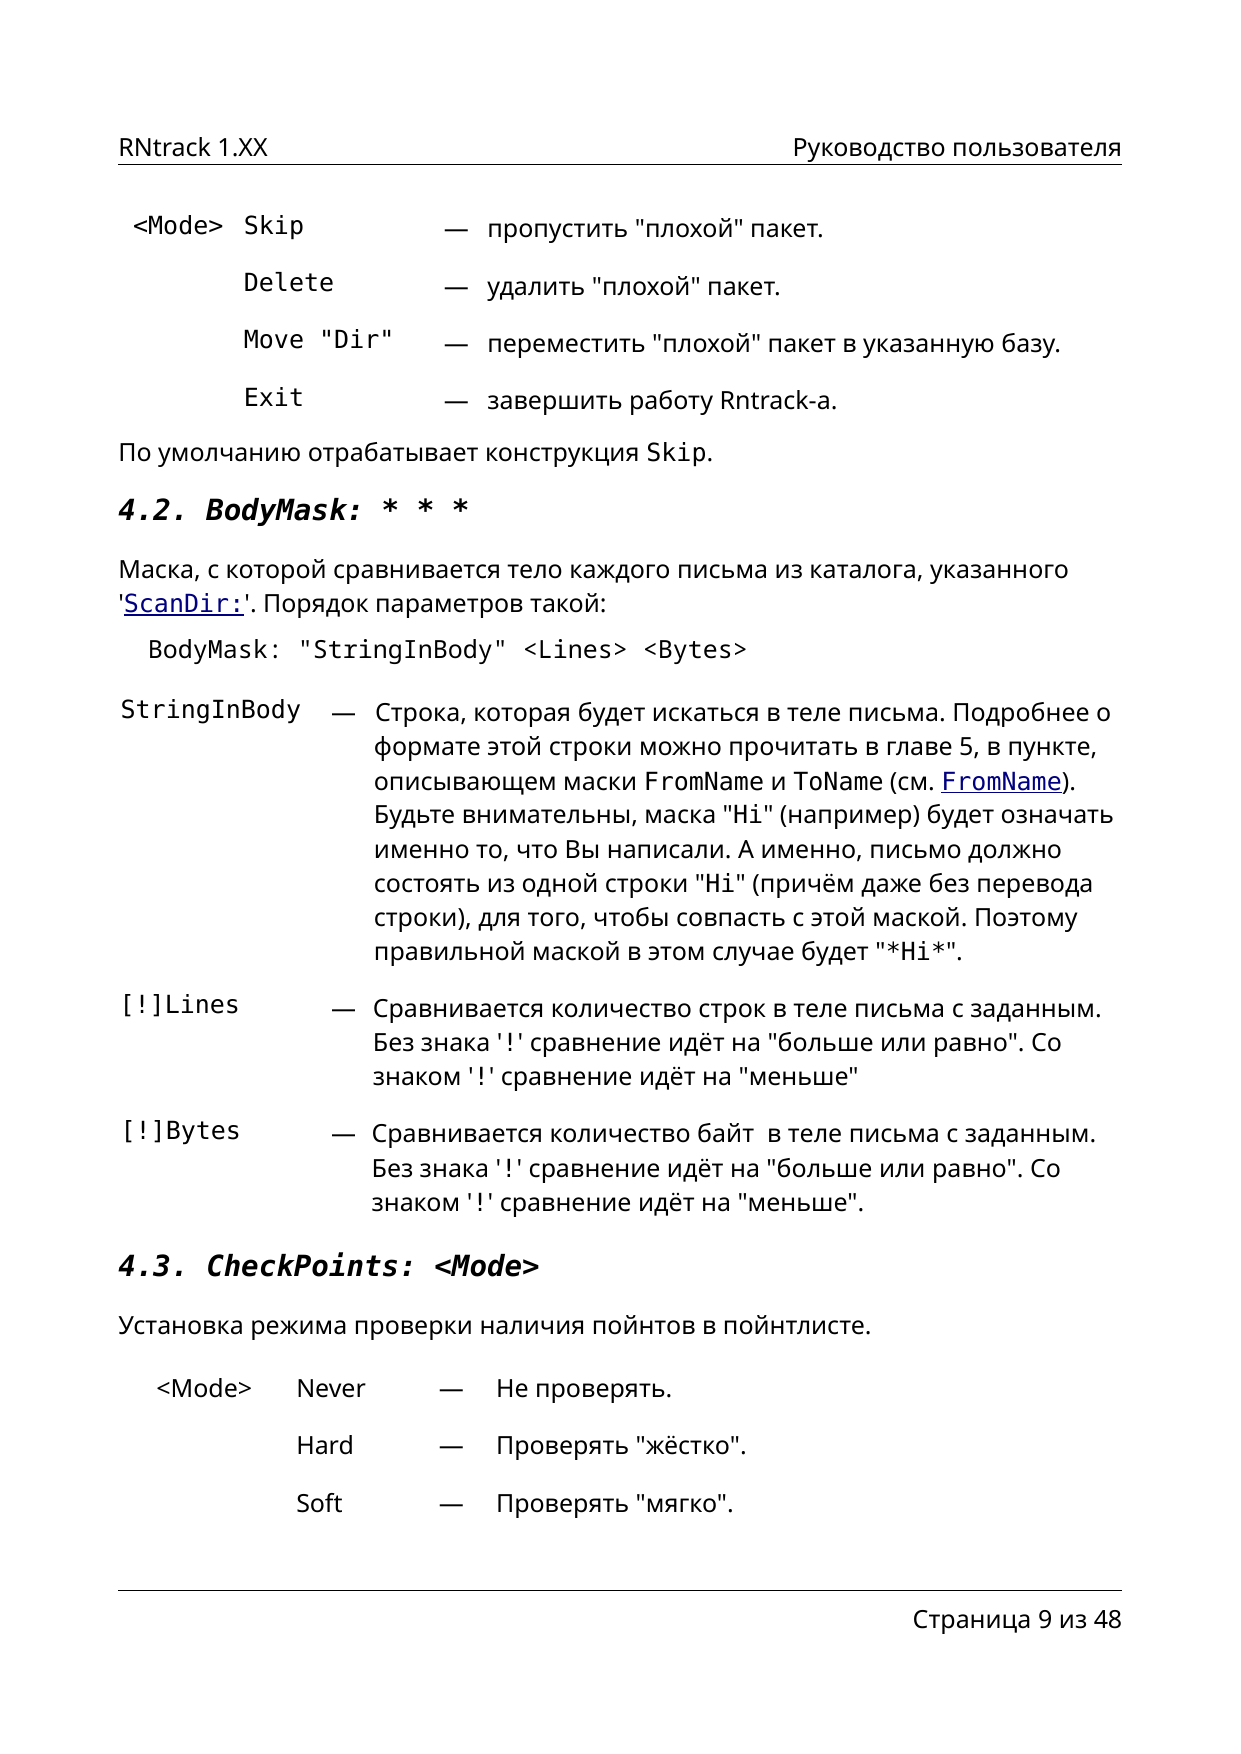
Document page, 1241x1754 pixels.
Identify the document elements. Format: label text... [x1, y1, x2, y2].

table_cell переместить "плохой" пакет в указанную базу. [481, 308, 1122, 365]
table_cell Проверять "жёстко". [490, 1410, 1122, 1468]
table_cell Soft [290, 1468, 412, 1525]
table_cell Move "Dir" [238, 308, 431, 365]
table_header — [325, 678, 366, 973]
table_cell — [412, 1410, 490, 1468]
table_cell Сравнивается количество строк в теле письма с заданным. Без знака '!' сравнение идёт на "больше или равно". Со знаком '!' сравнение идёт на "меньше" [366, 973, 1122, 1099]
table_header <Mode> [118, 194, 238, 251]
text Маска, с которой сравнивается тело каждого письма из каталога, указанного 'ScanDir:'. Порядок параметров такой: [118, 552, 1122, 620]
subtitle BodyMask: * * * [118, 493, 1122, 527]
table_cell — [412, 1468, 490, 1525]
table_cell [118, 251, 238, 308]
text По умолчанию отрабатывает конструкция Skip. [118, 434, 1122, 468]
table_header пропустить "плохой" пакет. [481, 194, 1122, 251]
table_header Never [290, 1353, 412, 1410]
table_cell — [325, 973, 366, 1099]
text BodyMask: "StringInBody" <Lines> <Bytes> [148, 632, 1063, 666]
table_cell — [431, 365, 481, 423]
table_cell — [431, 251, 481, 308]
table_cell [118, 1410, 290, 1468]
table_header Skip [238, 194, 431, 251]
table_header StringInBody [118, 678, 325, 973]
table_header Строка, которая будет искаться в теле письма. Подробнее о формате этой строки можно прочитать в главе 5, в пункте, описывающем маски FromName и ToName (см. FromName). Будьте внимательны, маска "Hi" (например) будет означать именно то, что Вы написали. А именно, письмо должно состоять из одной строки "Hi" (причём даже без перевода строки), для того, чтобы совпасть с этой маской. Поэтому правильной маской в этом случае будет "*Hi*". [366, 678, 1122, 973]
table_cell Сравнивается количество байт в теле письма с заданным. Без знака '!' сравнение идёт на "больше или равно". Со знаком '!' сравнение идёт на "меньше". [366, 1099, 1122, 1224]
table_cell — [325, 1099, 366, 1224]
table_cell завершить работу Rntrack-а. [481, 365, 1122, 423]
table_cell [118, 1468, 290, 1525]
table_cell [118, 308, 238, 365]
table_header <Mode> [118, 1353, 290, 1410]
table_cell [!]Bytes [118, 1099, 325, 1224]
text Установка режима проверки наличия пойнтов в пойнтлисте. [118, 1307, 1122, 1341]
table_cell — [431, 308, 481, 365]
table_cell Hard [290, 1410, 412, 1468]
table_cell Delete [238, 251, 431, 308]
table_header Не проверять. [490, 1353, 1122, 1410]
table_cell [!]Lines [118, 973, 325, 1099]
table_header — [431, 194, 481, 251]
table_header — [412, 1353, 490, 1410]
table_cell Проверять "мягко". [490, 1468, 1122, 1525]
table_cell Exit [238, 365, 431, 423]
table_cell удалить "плохой" пакет. [481, 251, 1122, 308]
subtitle CheckPoints: <Mode> [118, 1249, 1122, 1283]
table_cell [118, 365, 238, 423]
